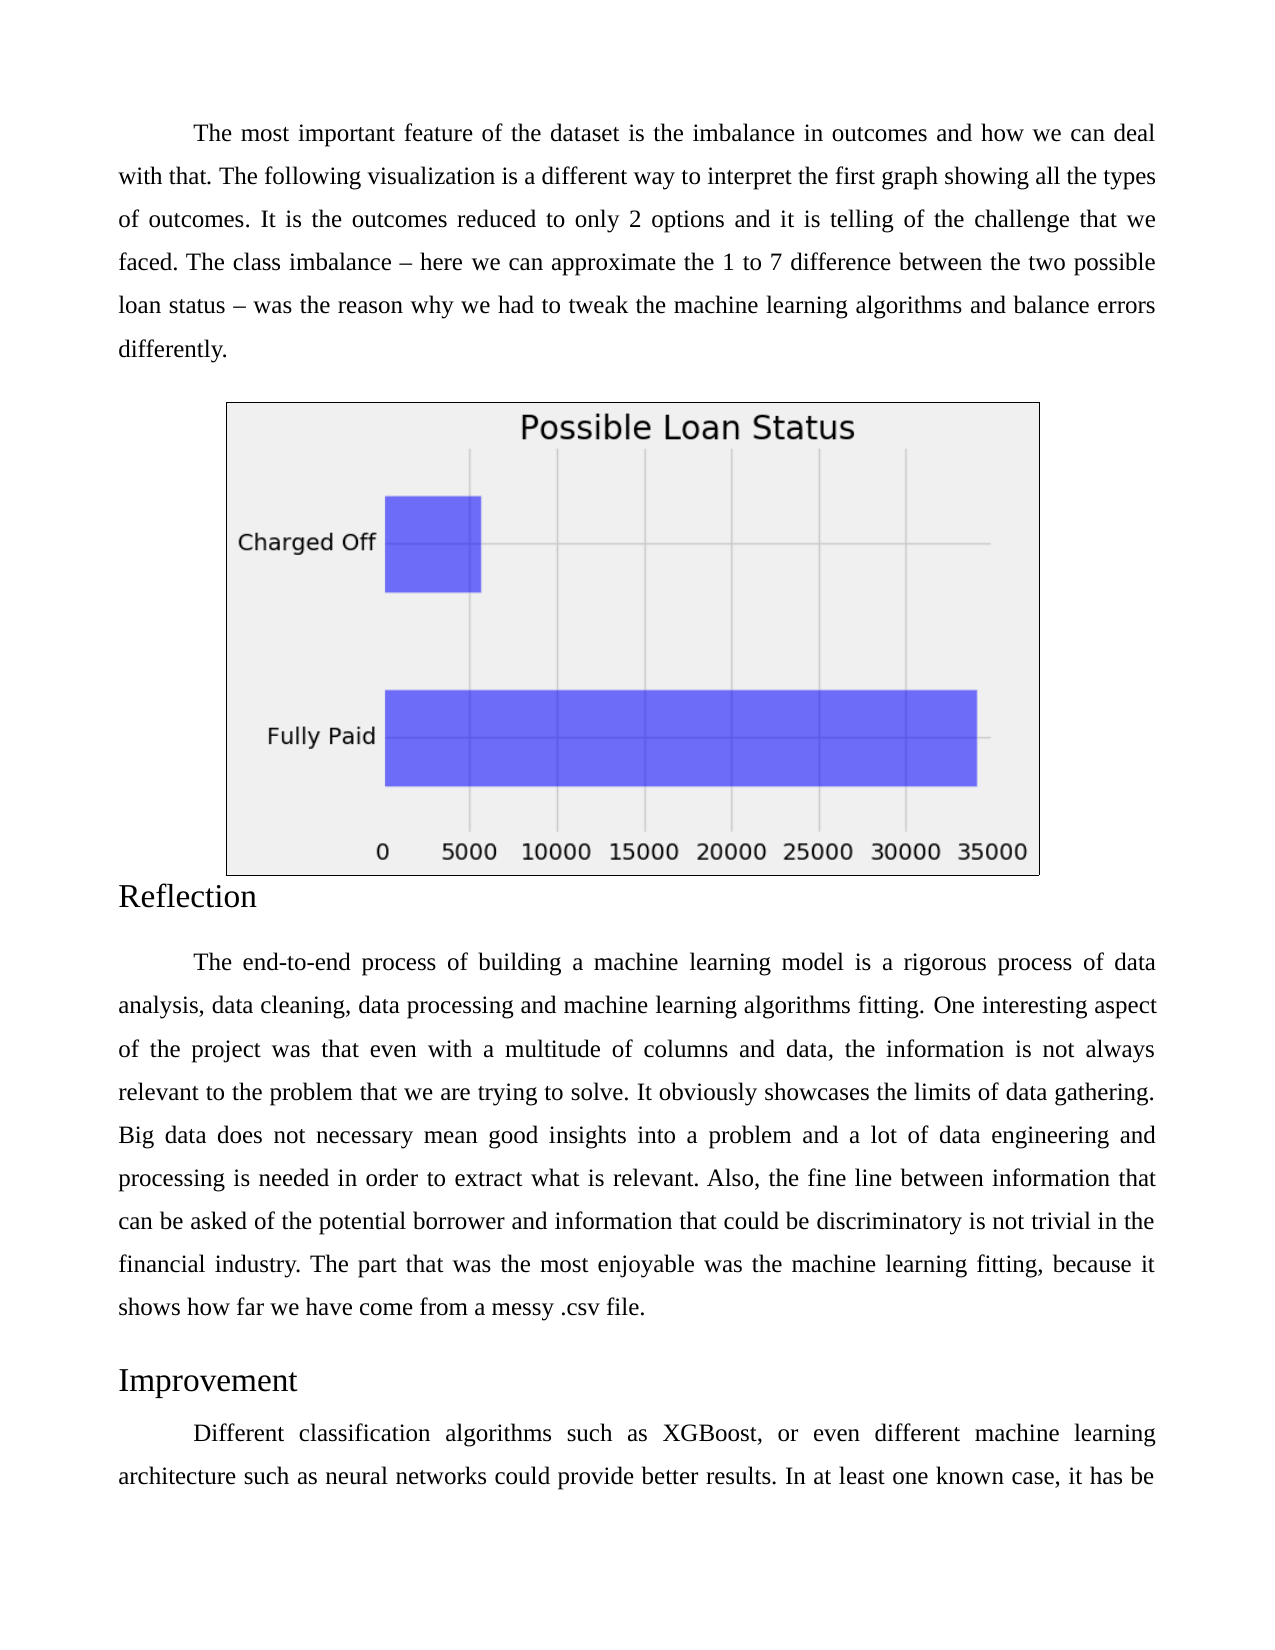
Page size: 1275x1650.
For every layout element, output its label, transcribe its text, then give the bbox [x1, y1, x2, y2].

text The most important feature of the dataset is the imbalance in outcomes and how we can deal with that. The following visualization is a different way to interpret the first graph showing all the types of outcomes. It is the outcomes reduced to only 2 options and it is telling of the challenge that we faced. The class imbalance – here we can approximate the 1 to 7 difference between the two possible loan status – was the reason why we had to tweak the machine learning algorithms and balance errors differently. [118, 118, 1157, 362]
text Reflection [118, 877, 1157, 915]
text Different classification algorithms such as XGBoost, or even different machine learning architecture such as neural networks could provide better results. In at least one known case, it has be [118, 1418, 1157, 1490]
text Improvement [118, 1361, 1157, 1399]
text The end-to-end process of building a machine learning model is a rigorous process of data analysis, data cleaning, data processing and machine learning algorithms fitting. One interesting aspect of the project was that even with a multitude of columns and data, the information is not always relevant to the problem that we are trying to solve. It obviously showcases the limits of data gathering. Big data does not necessary mean good insights into a problem and a lot of data engineering and processing is needed in order to extract what is relevant. Also, the fine line between information that can be asked of the potential borrower and information that could be discriminatory is not trivial in the financial industry. The part that was the most enjoyable was the machine learning fitting, because it shows how far we have come from a messy .csv file. [118, 947, 1157, 1321]
